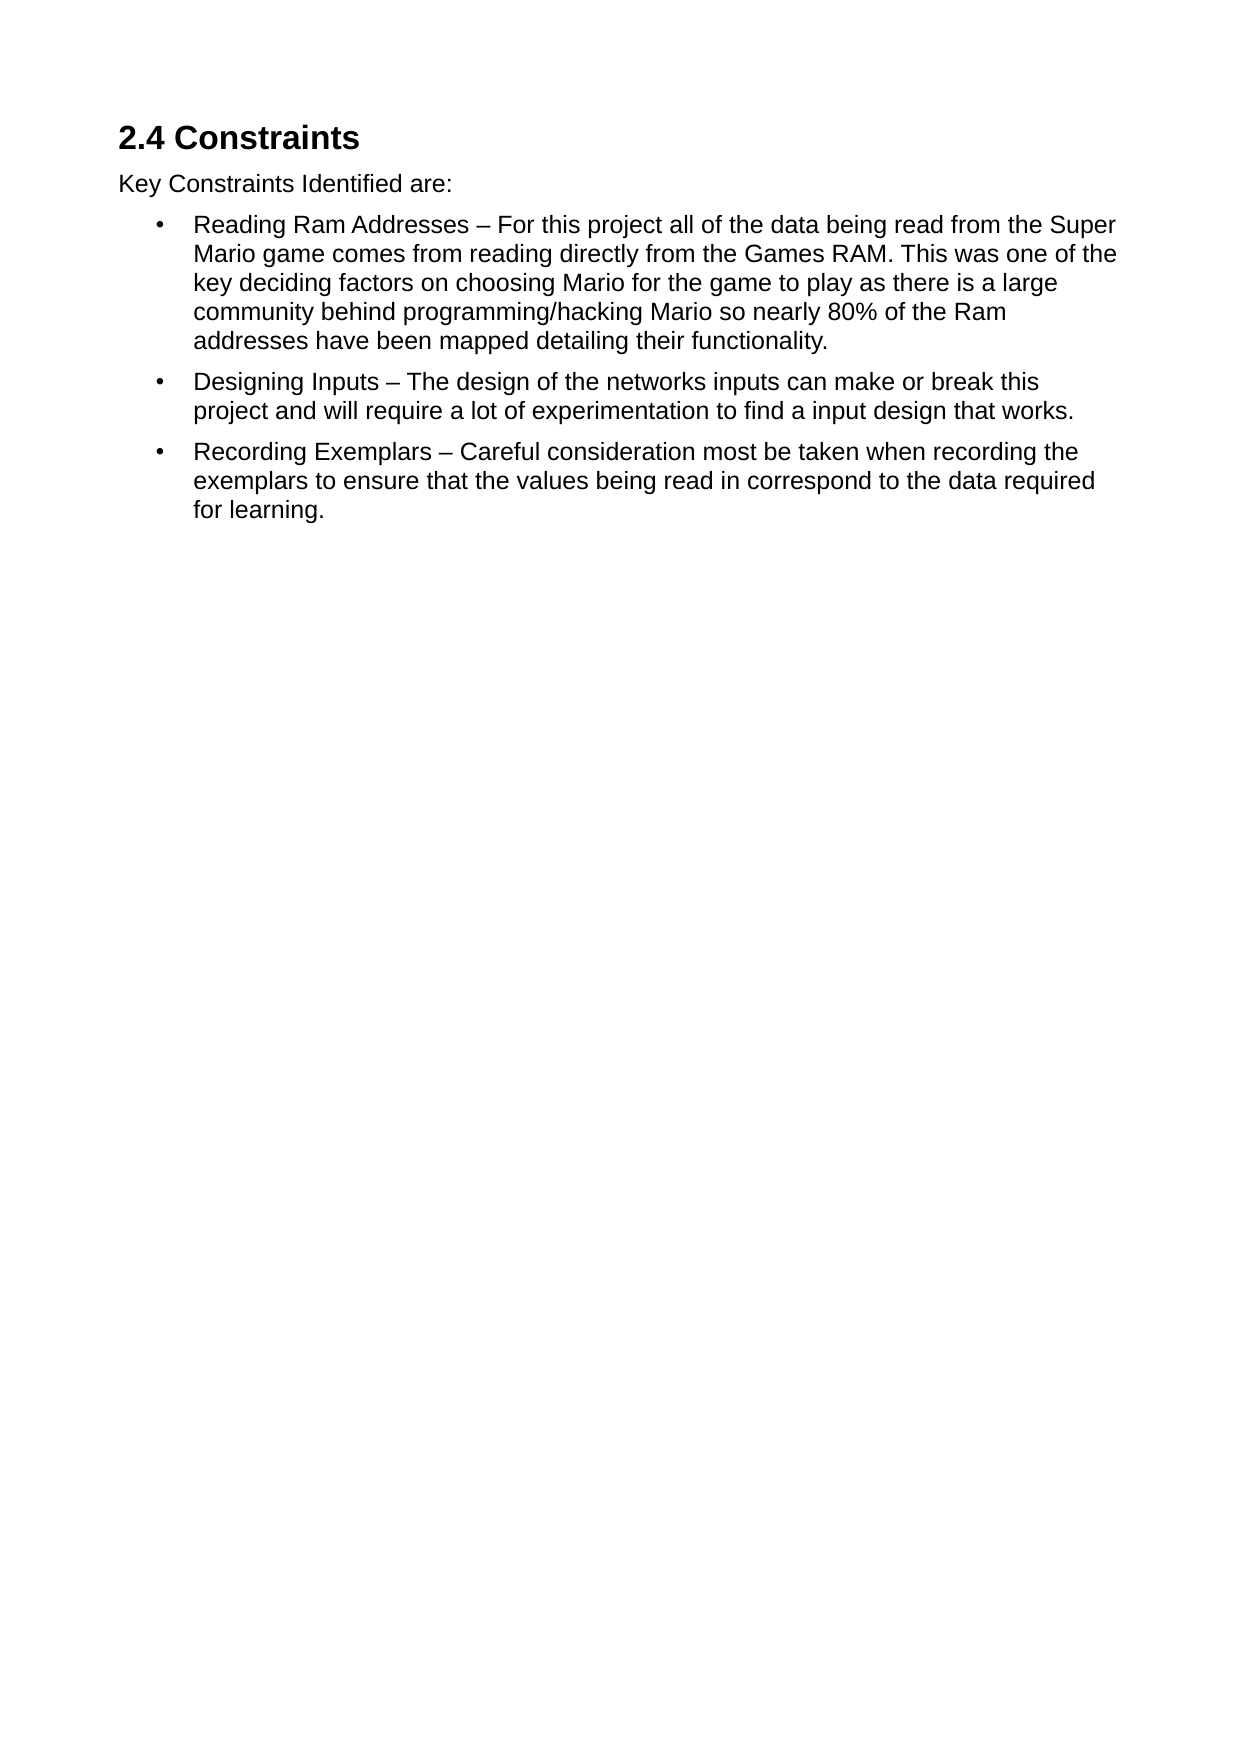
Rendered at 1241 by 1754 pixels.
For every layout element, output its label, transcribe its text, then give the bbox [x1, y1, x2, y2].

list Designing Inputs – The design of the networks inputs can make or break this project and will require a lot of experimentation to find a input design that works. [156, 367, 1122, 424]
subtitle 2.4 Constraints [118, 118, 1122, 157]
list Reading Ram Addresses – For this project all of the data being read from the Super Mario game comes from reading directly from the Games RAM. This was one of the key deciding factors on choosing Mario for the game to play as there is a large community behind programming/hacking Mario so nearly 80% of the Ram addresses have been mapped detailing their functionality. [156, 211, 1122, 354]
text Key Constraints Identified are: [118, 169, 1122, 198]
list Recording Exemplars – Careful consideration most be taken when recording the exemplars to ensure that the values being read in correspond to the data required for learning. [156, 437, 1122, 523]
